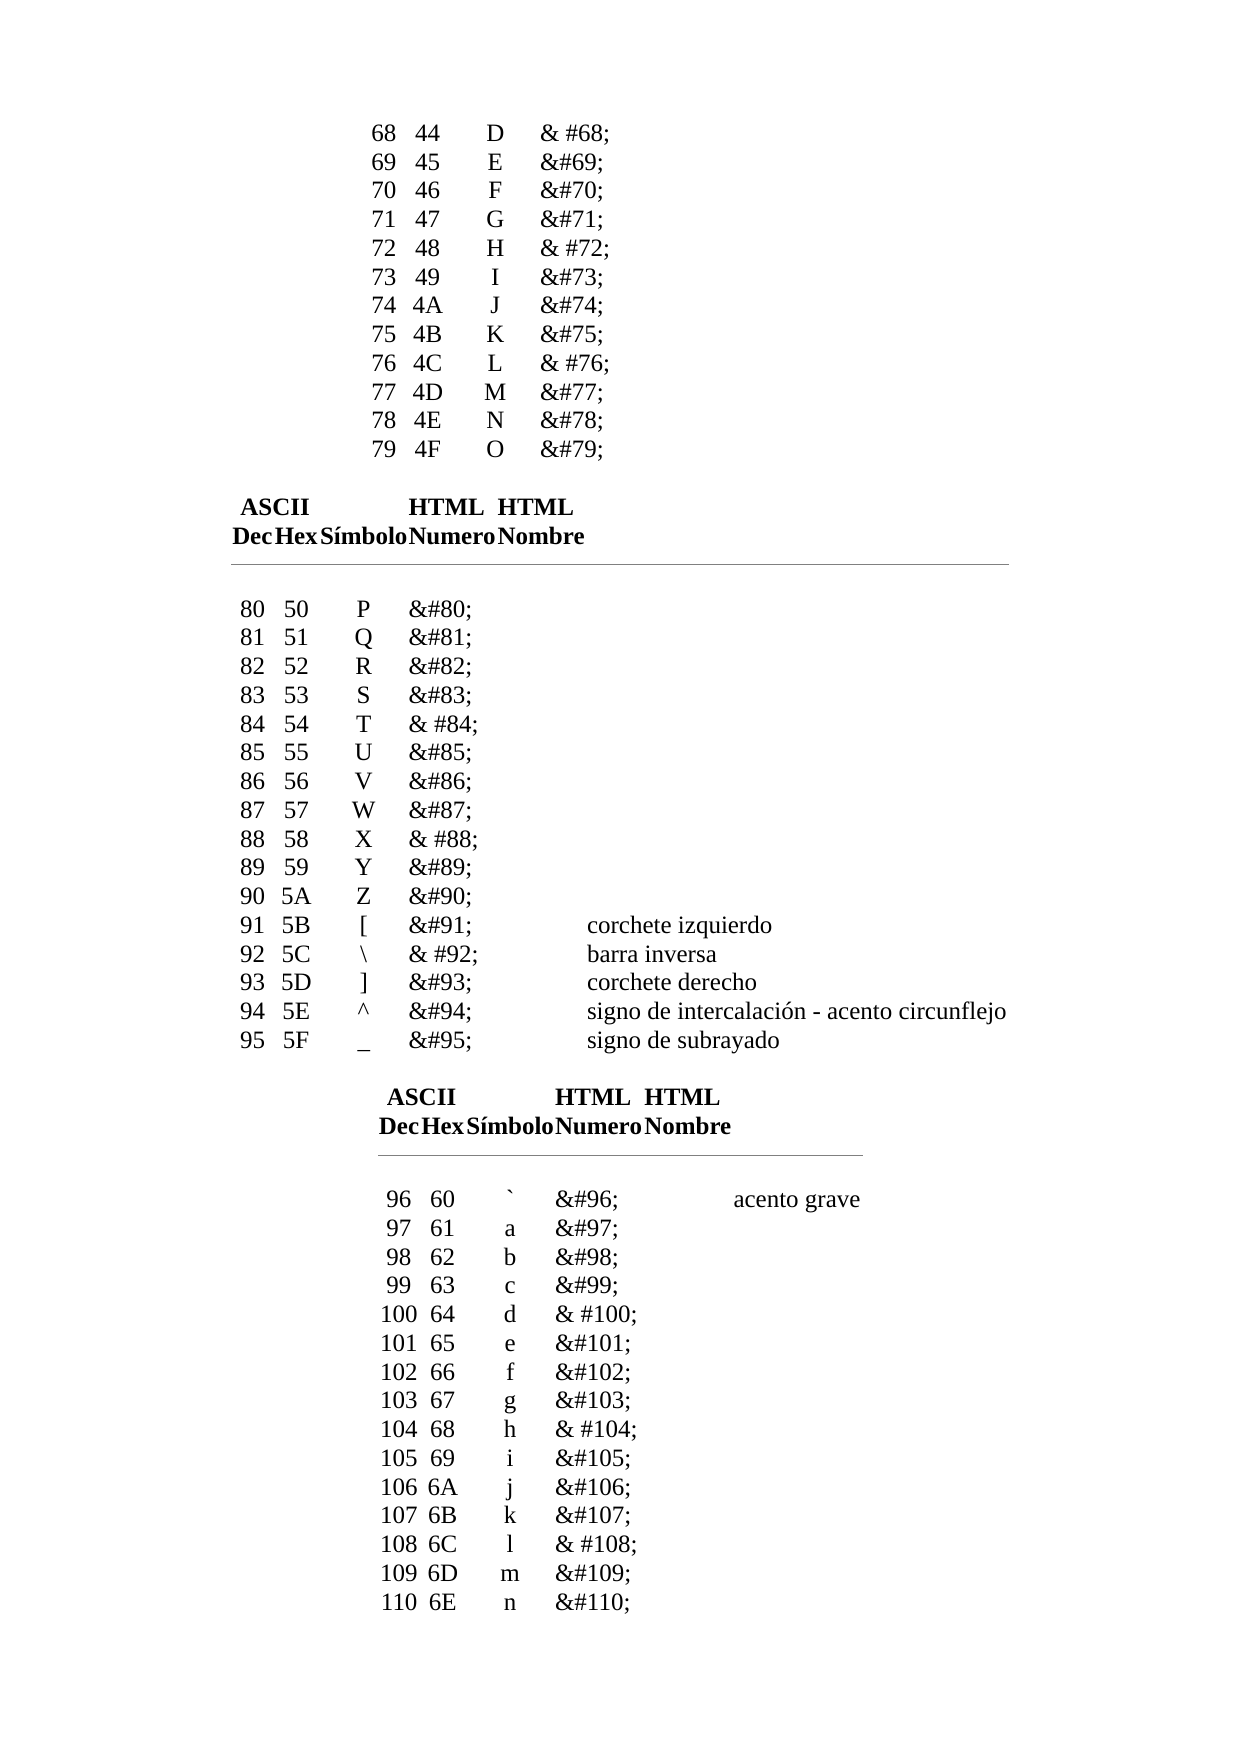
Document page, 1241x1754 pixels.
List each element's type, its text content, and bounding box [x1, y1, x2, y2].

table_cell &#96; &#97; &#98; &#99; & #100; &#101; &#102; &#103; & #104; &#105; &#106; &#107; & #108; &#109; &#110; [555, 1184, 644, 1615]
table_cell [733, 1111, 863, 1140]
table_cell [498, 594, 587, 1054]
table_cell [230, 463, 1010, 1054]
table_header ASCII [378, 1083, 465, 1111]
table_header HTML [408, 492, 497, 521]
table_cell ` a b c d e f g h i j k l m n [465, 1184, 555, 1615]
table_cell Nombre [644, 1111, 733, 1140]
table_cell [629, 118, 718, 463]
table_cell &#80; &#81; &#82; &#83; & #84; &#85; &#86; &#87; & #88; &#89; &#90; &#91; & #92; &#93; &#94; &#95; [408, 594, 497, 1054]
table_cell [231, 565, 1009, 594]
table_header HTML [644, 1083, 733, 1111]
table_cell Símbolo [319, 521, 408, 549]
table_cell 50 51 52 53 54 55 56 57 58 59 5A 5B 5C 5D 5E 5F [273, 594, 318, 1054]
table_header [465, 1083, 555, 1111]
table_cell Dec [231, 521, 273, 549]
table_cell [718, 118, 878, 463]
table_cell D E F G H I J K L M N O [450, 118, 540, 463]
table_cell Nombre [498, 521, 587, 549]
table_cell [378, 1156, 863, 1184]
table_header [319, 492, 408, 521]
table_cell 96 97 98 99 100 101 102 103 104 105 106 107 108 109 110 [378, 1184, 420, 1615]
table_cell [230, 118, 363, 463]
table_cell Símbolo [465, 1111, 555, 1140]
table_cell [378, 1140, 863, 1155]
table_header ASCII [231, 492, 318, 521]
table_cell & #68; &#69; &#70; &#71; & #72; &#73; &#74; &#75; & #76; &#77; &#78; &#79; [540, 118, 629, 463]
table_cell 80 81 82 83 84 85 86 87 88 89 90 91 92 93 94 95 [231, 594, 273, 1054]
table_cell acento grave [733, 1184, 863, 1615]
table_cell [644, 1184, 733, 1615]
table_cell Dec [378, 1111, 420, 1140]
table_cell 60 61 62 63 64 65 66 67 68 69 6A 6B 6C 6D 6E [420, 1184, 465, 1615]
table_header HTML [555, 1083, 644, 1111]
table_cell Hex [420, 1111, 465, 1140]
table_cell Numero [555, 1111, 644, 1140]
table_header HTML [498, 492, 587, 521]
table_cell Hex [273, 521, 318, 549]
table_cell [230, 1054, 1010, 1615]
table_cell 68 69 70 71 72 73 74 75 76 77 78 79 [363, 118, 405, 463]
table_cell P Q R S T U V W X Y Z [ \ ] ^ _ [319, 594, 408, 1054]
table_header [733, 1083, 863, 1111]
table_cell [587, 521, 1009, 549]
table_cell [231, 550, 1009, 564]
table_cell 44 45 46 47 48 49 4A 4B 4C 4D 4E 4F [405, 118, 450, 463]
table_cell Numero [408, 521, 497, 549]
table_header [587, 492, 1009, 521]
table_cell Dec [384, 1119, 391, 1133]
table_cell [878, 118, 1010, 463]
table_cell corchete izquierdo barra inversa corchete derecho signo de intercalación - acento circunflejo signo de subrayado [587, 594, 1009, 1054]
